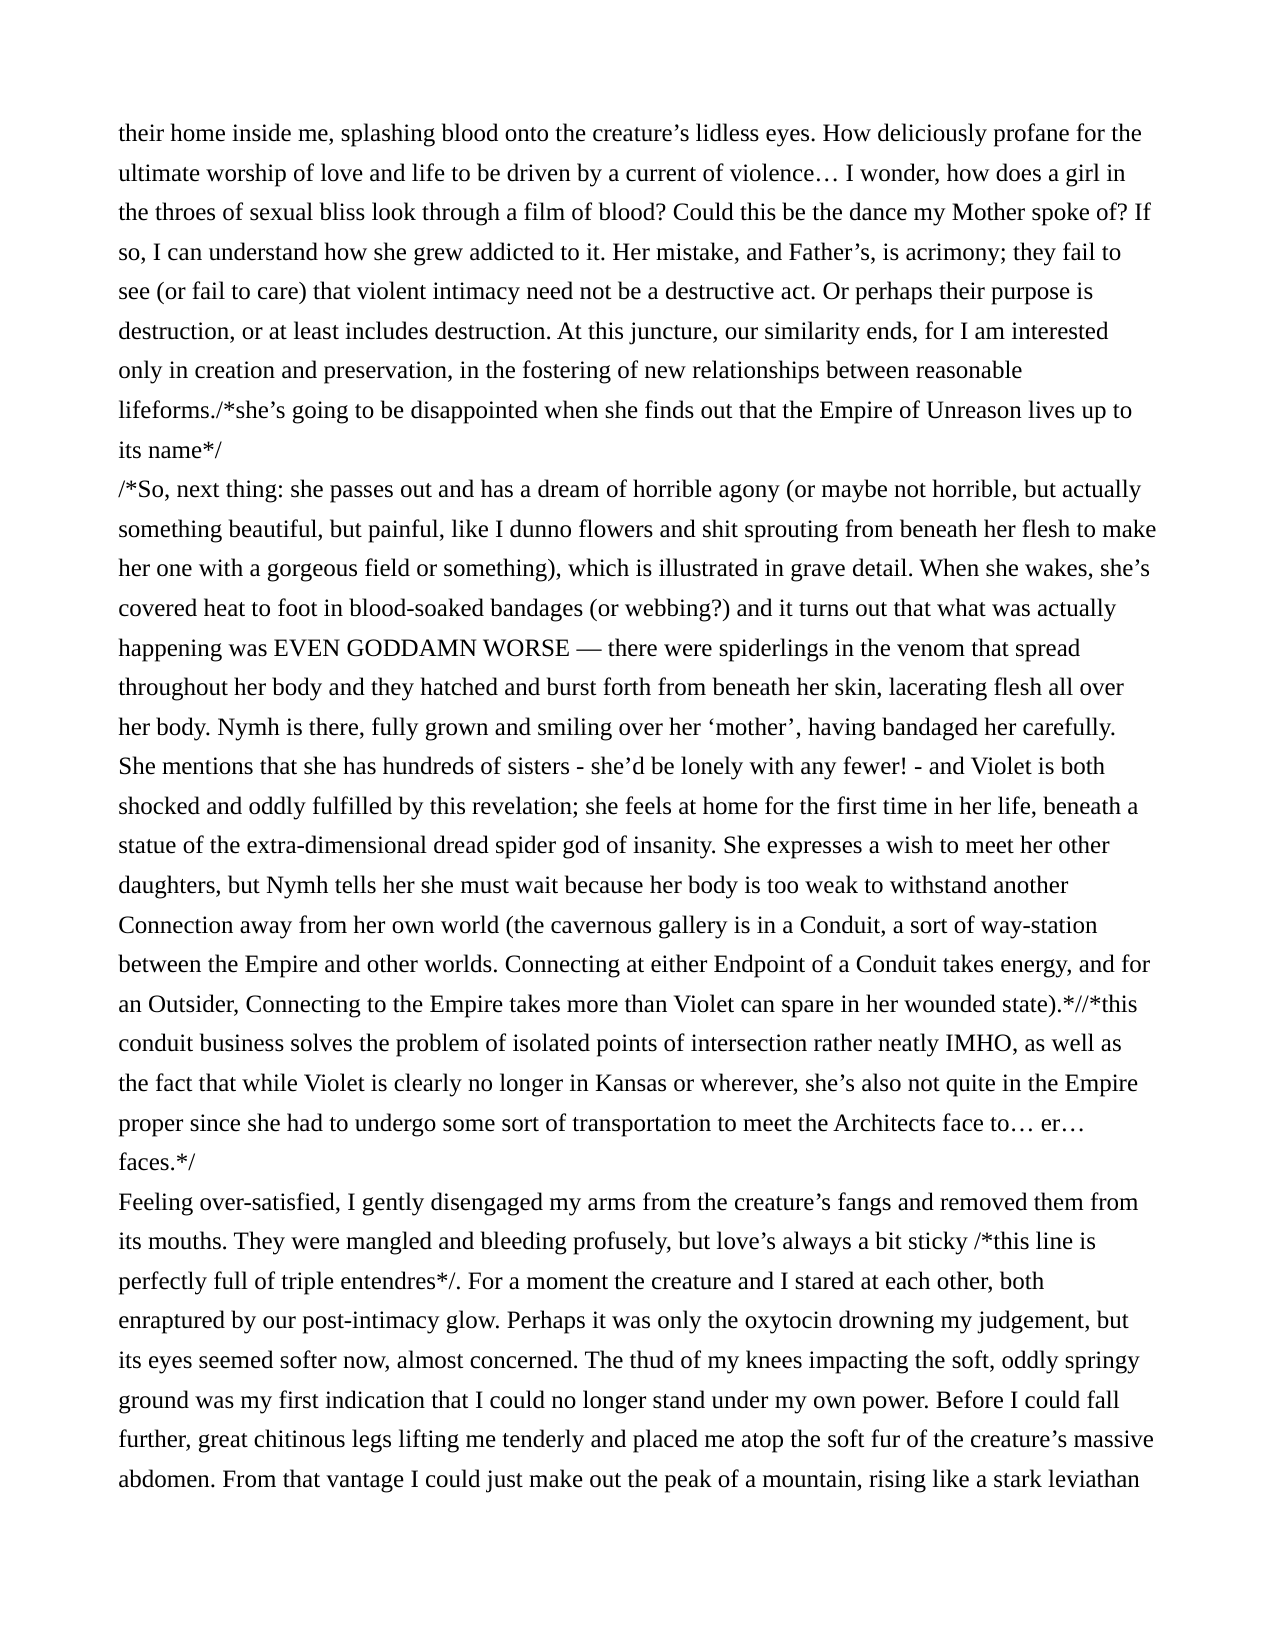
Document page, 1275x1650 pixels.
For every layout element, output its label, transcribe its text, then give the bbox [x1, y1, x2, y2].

text their home inside me, splashing blood onto the creature’s lidless eyes. How deliciously profane for the ultimate worship of love and life to be driven by a current of violence… I wonder, how does a girl in the throes of sexual bliss look through a film of blood? Could this be the dance my Mother spoke of? If so, I can understand how she grew addicted to it. Her mistake, and Father’s, is acrimony; they fail to see (or fail to care) that violent intimacy need not be a destructive act. Or perhaps their purpose is destruction, or at least includes destruction. At this juncture, our similarity ends, for I am interested only in creation and preservation, in the fostering of new relationships between reasonable lifeforms./*she’s going to be disappointed when she finds out that the Empire of Unreason lives up to its name*/ [118, 118, 1157, 463]
text Feeling over-satisfied, I gently disengaged my arms from the creature’s fangs and removed them from its mouths. They were mangled and bleeding profusely, but love’s always a bit sticky /*this line is perfectly full of triple entendres*/. For a moment the creature and I stared at each other, both enraptured by our post-intimacy glow. Perhaps it was only the oxytocin drowning my judgement, but its eyes seemed softer now, almost concerned. The thud of my knees impacting the soft, oddly springy ground was my first indication that I could no longer stand under my own power. Before I could fall further, great chitinous legs lifting me tenderly and placed me atop the soft fur of the creature’s massive abdomen. From that vantage I could just make out the peak of a mountain, rising like a stark leviathan [118, 1187, 1157, 1493]
text /*So, next thing: she passes out and has a dream of horrible agony (or maybe not horrible, but actually something beautiful, but painful, like I dunno flowers and shit sprouting from beneath her flesh to make her one with a gorgeous field or something), which is illustrated in grave detail. When she wakes, she’s covered heat to foot in blood-soaked bandages (or webbing?) and it turns out that what was actually happening was EVEN GODDAMN WORSE — there were spiderlings in the venom that spread throughout her body and they hatched and burst forth from beneath her skin, lacerating flesh all over her body. Nymh is there, fully grown and smiling over her ‘mother’, having bandaged her carefully. She mentions that she has hundreds of sisters - she’d be lonely with any fewer! - and Violet is both shocked and oddly fulfilled by this revelation; she feels at home for the first time in her life, beneath a statue of the extra-dimensional dread spider god of insanity. She expresses a wish to meet her other daughters, but Nymh tells her she must wait because her body is too weak to withstand another Connection away from her own world (the cavernous gallery is in a Conduit, a sort of way-station between the Empire and other worlds. Connecting at either Endpoint of a Conduit takes energy, and for an Outsider, Connecting to the Empire takes more than Violet can spare in her wounded state).*//*this conduit business solves the problem of isolated points of intersection rather neatly IMHO, as well as the fact that while Violet is clearly no longer in Kansas or wherever, she’s also not quite in the Empire proper since she had to undergo some sort of transportation to meet the Architects face to… er… faces.*/ [118, 474, 1157, 1176]
